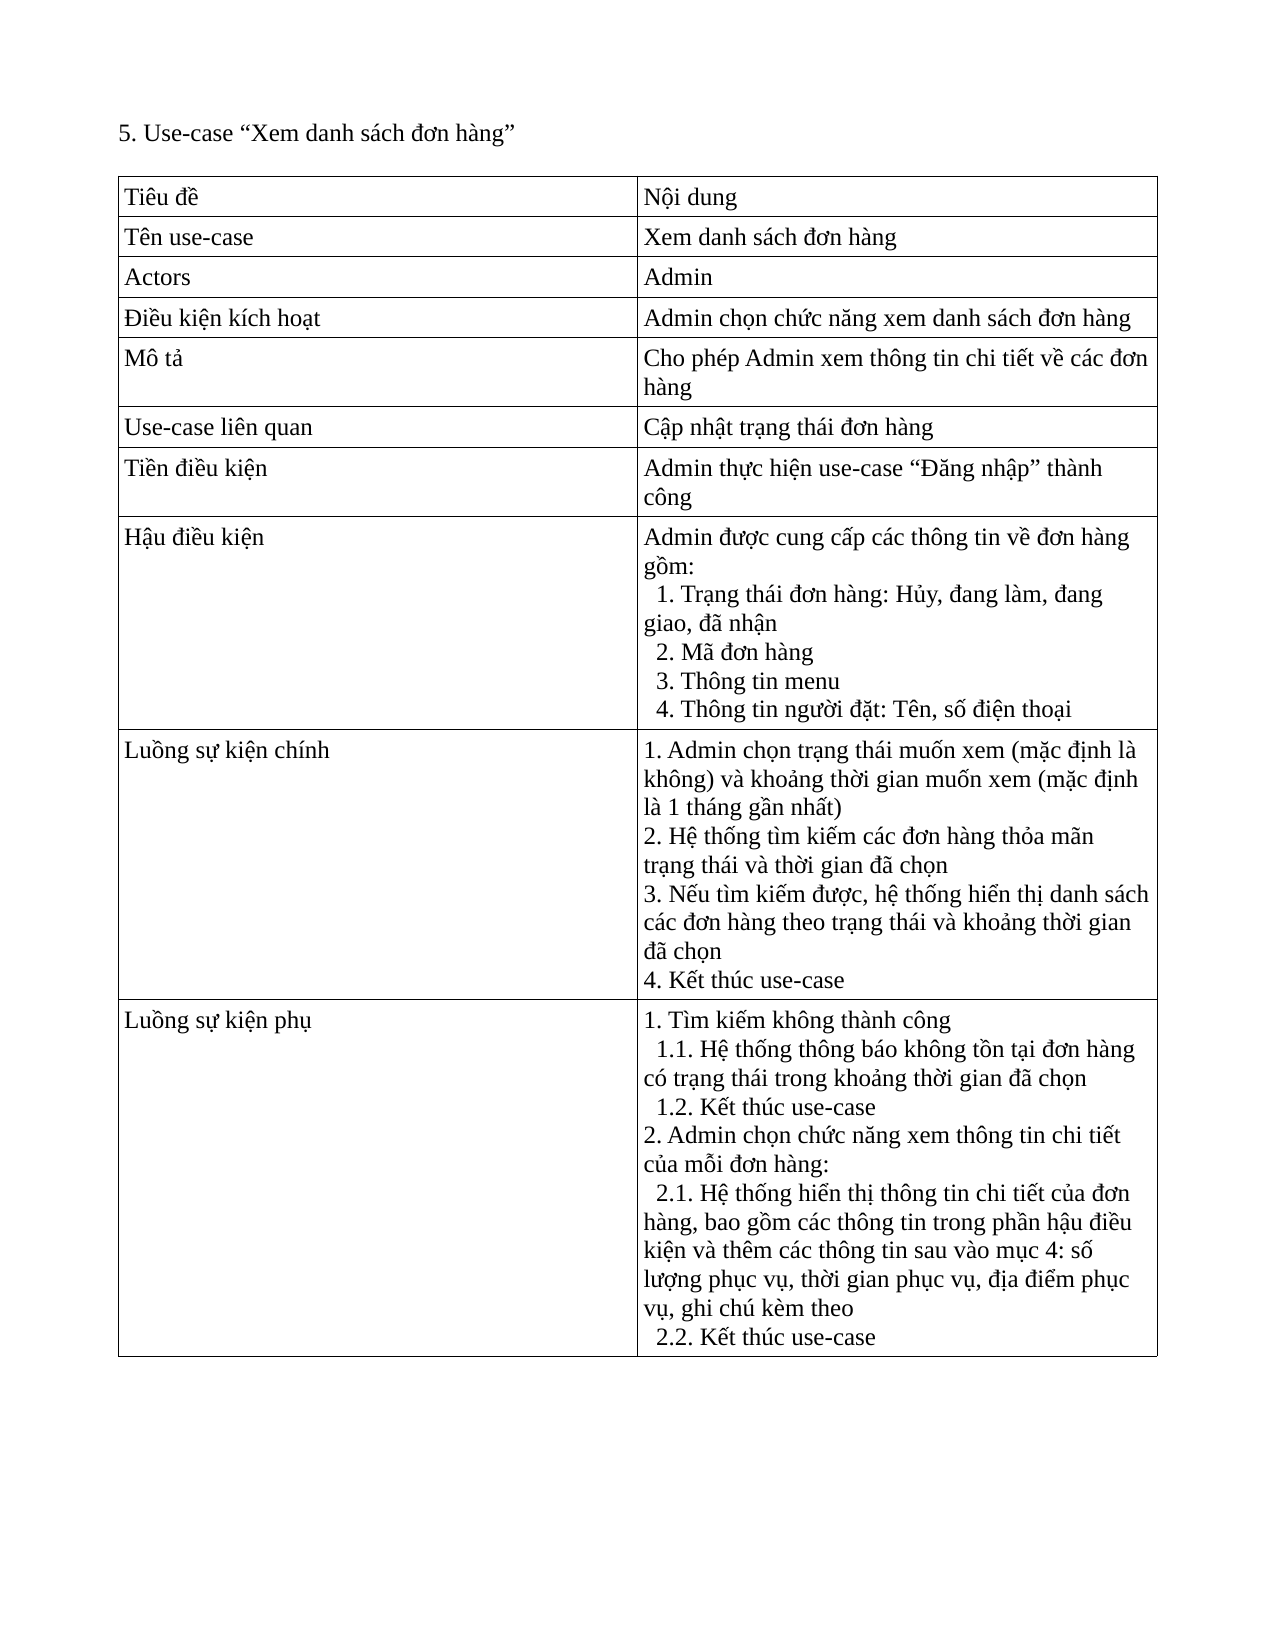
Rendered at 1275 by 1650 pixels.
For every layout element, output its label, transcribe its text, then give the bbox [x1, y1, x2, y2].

table_cell Mô tả [119, 338, 637, 406]
table_cell Tiền điều kiện [119, 448, 637, 516]
table_header Tiêu đề [119, 177, 637, 216]
table_cell 1. Tìm kiếm không thành công 1.1. Hệ thống thông báo không tồn tại đơn hàng có trạng thái trong khoảng thời gian đã chọn 1.2. Kết thúc use-case 2. Admin chọn chức năng xem thông tin chi tiết của mỗi đơn hàng: 2.1. Hệ thống hiển thị thông tin chi tiết của đơn hàng, bao gồm các thông tin trong phần hậu điều kiện và thêm các thông tin sau vào mục 4: số lượng phục vụ, thời gian phục vụ, địa điểm phục vụ, ghi chú kèm theo 2.2. Kết thúc use-case [638, 1000, 1157, 1356]
table_cell Use-case liên quan [119, 407, 637, 447]
table_cell Xem danh sách đơn hàng [638, 217, 1157, 256]
table_cell Actors [119, 257, 637, 297]
table_cell Cập nhật trạng thái đơn hàng [638, 407, 1157, 447]
table_cell Cho phép Admin xem thông tin chi tiết về các đơn hàng [638, 338, 1157, 406]
table_cell Admin [638, 257, 1157, 297]
table_cell Admin thực hiện use-case “Đăng nhập” thành công [638, 448, 1157, 516]
table_cell Admin được cung cấp các thông tin về đơn hàng gồm: 1. Trạng thái đơn hàng: Hủy, đang làm, đang giao, đã nhận 2. Mã đơn hàng 3. Thông tin menu 4. Thông tin người đặt: Tên, số điện thoại [638, 517, 1157, 729]
table_cell 1. Admin chọn trạng thái muốn xem (mặc định là không) và khoảng thời gian muốn xem (mặc định là 1 tháng gần nhất) 2. Hệ thống tìm kiếm các đơn hàng thỏa mãn trạng thái và thời gian đã chọn 3. Nếu tìm kiếm được, hệ thống hiển thị danh sách các đơn hàng theo trạng thái và khoảng thời gian đã chọn 4. Kết thúc use-case [638, 730, 1157, 999]
table_cell Admin chọn chức năng xem danh sách đơn hàng [638, 298, 1157, 337]
text 5. Use-case “Xem danh sách đơn hàng” [118, 118, 1157, 147]
table_cell Điều kiện kích hoạt [119, 298, 637, 337]
table_cell Tên use-case [119, 217, 637, 256]
table_cell Hậu điều kiện [119, 517, 637, 729]
table_cell Luồng sự kiện chính [119, 730, 637, 999]
table_header Nội dung [638, 177, 1157, 216]
table_cell Luồng sự kiện phụ [119, 1000, 637, 1356]
